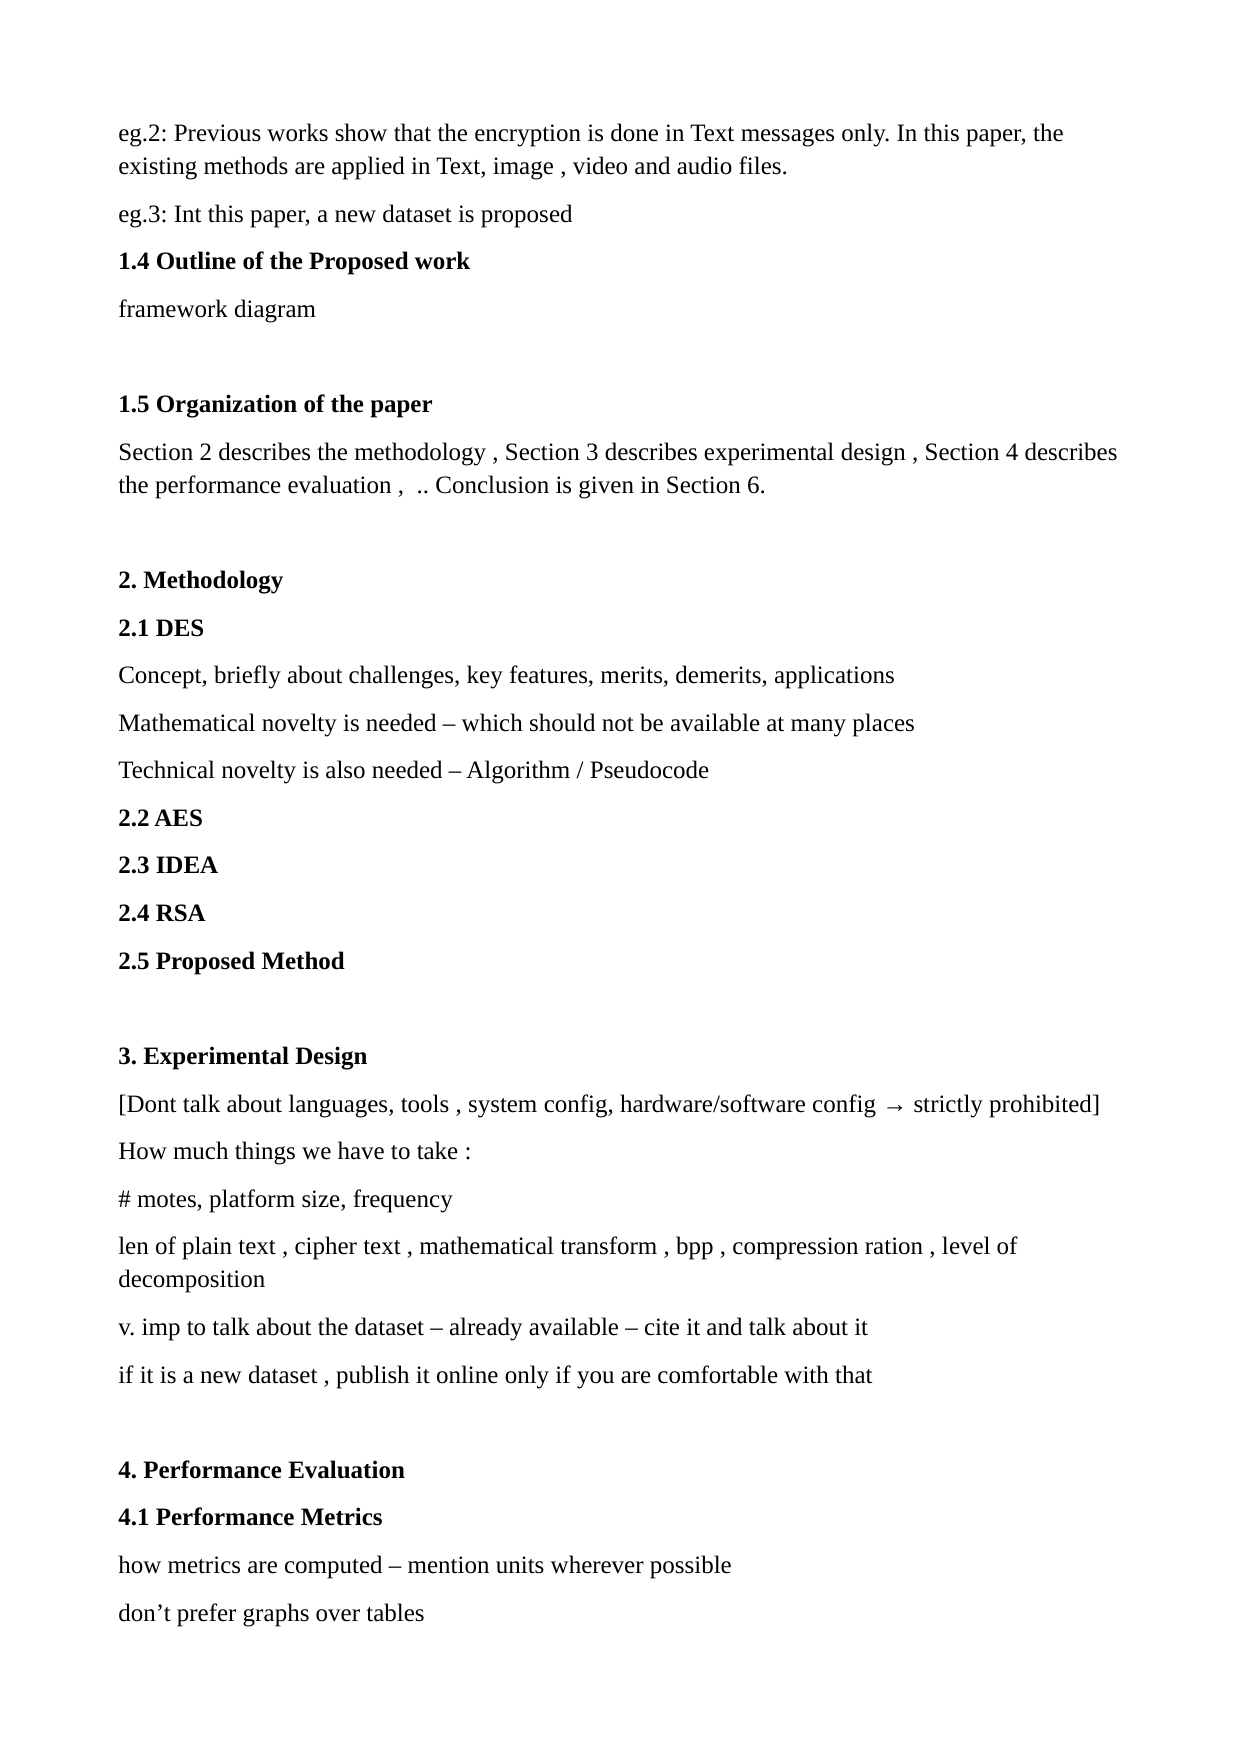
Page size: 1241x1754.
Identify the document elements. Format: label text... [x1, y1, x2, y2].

text eg.3: Int this paper, a new dataset is proposed [118, 199, 1122, 227]
text Concept, briefly about challenges, key features, merits, demerits, applications [118, 660, 1122, 689]
text framework diagram [118, 294, 1122, 323]
text v. imp to talk about the dataset – already available – cite it and talk about it [118, 1312, 1122, 1341]
text 3. Experimental Design [118, 1041, 1122, 1070]
text don’t prefer graphs over tables [118, 1598, 1122, 1626]
text 1.5 Organization of the paper [118, 389, 1122, 418]
text 4.1 Performance Metrics [118, 1502, 1122, 1531]
text 2.1 DES [118, 613, 1122, 641]
text 2.4 RSA [118, 898, 1122, 927]
text len of plain text , cipher text , mathematical transform , bpp , compression ration , level of decomposition [118, 1231, 1122, 1293]
text # motes, platform size, frequency [118, 1184, 1122, 1213]
text 4. Performance Evaluation [118, 1455, 1122, 1484]
text Section 2 describes the methodology , Section 3 describes experimental design , Section 4 describes the performance evaluation , .. Conclusion is given in Section 6. [118, 437, 1122, 498]
text eg.2: Previous works show that the encryption is done in Text messages only. In this paper, the existing methods are applied in Text, image , video and audio files. [118, 118, 1122, 180]
text How much things we have to take : [118, 1136, 1122, 1165]
text 2.3 IDEA [118, 851, 1122, 879]
text if it is a new dataset , publish it online only if you are comfortable with that [118, 1360, 1122, 1388]
text 2.2 AES [118, 803, 1122, 832]
text Technical novelty is also needed – Algorithm / Pseudocode [118, 755, 1122, 784]
text 2. Methodology [118, 565, 1122, 594]
text [Dont talk about languages, tools , system config, hardware/software config → strictly prohibited] [118, 1089, 1122, 1117]
text 1.4 Outline of the Proposed work [118, 246, 1122, 275]
text Mathematical novelty is needed – which should not be available at many places [118, 708, 1122, 737]
text 2.5 Proposed Method [118, 946, 1122, 974]
text how metrics are computed – mention units wherever possible [118, 1550, 1122, 1579]
